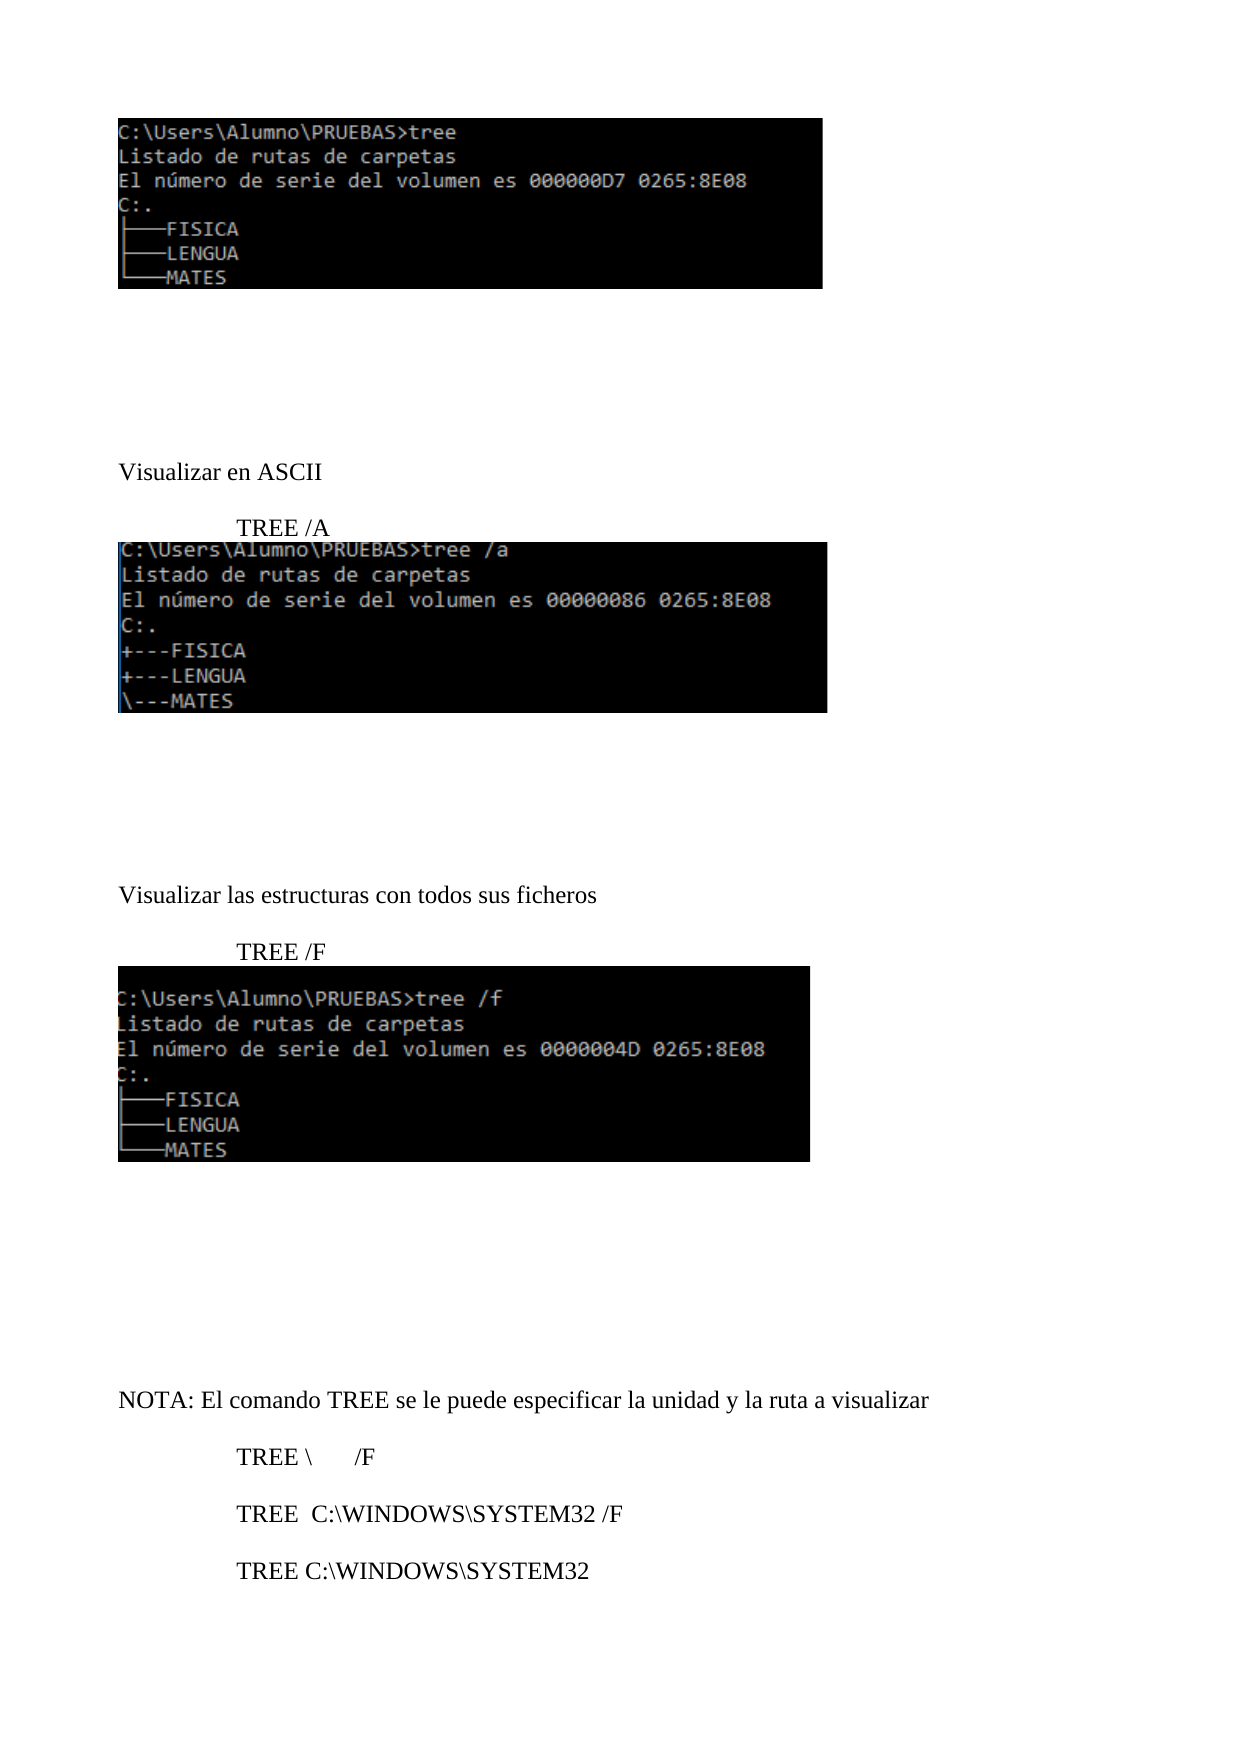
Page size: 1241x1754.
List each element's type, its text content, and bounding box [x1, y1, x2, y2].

text NOTA: El comando TREE se le puede especificar la unidad y la ruta a visualizar [118, 1386, 1122, 1414]
text TREE /F [118, 937, 1122, 966]
text TREE C:\WINDOWS\SYSTEM32 [118, 1556, 1122, 1584]
text TREE \ /F [118, 1442, 1122, 1471]
text TREE C:\WINDOWS\SYSTEM32 /F [118, 1499, 1122, 1528]
text TREE /A [118, 513, 1122, 542]
text Visualizar en ASCII [118, 457, 1122, 485]
text Visualizar las estructuras con todos sus ficheros [118, 881, 1122, 909]
